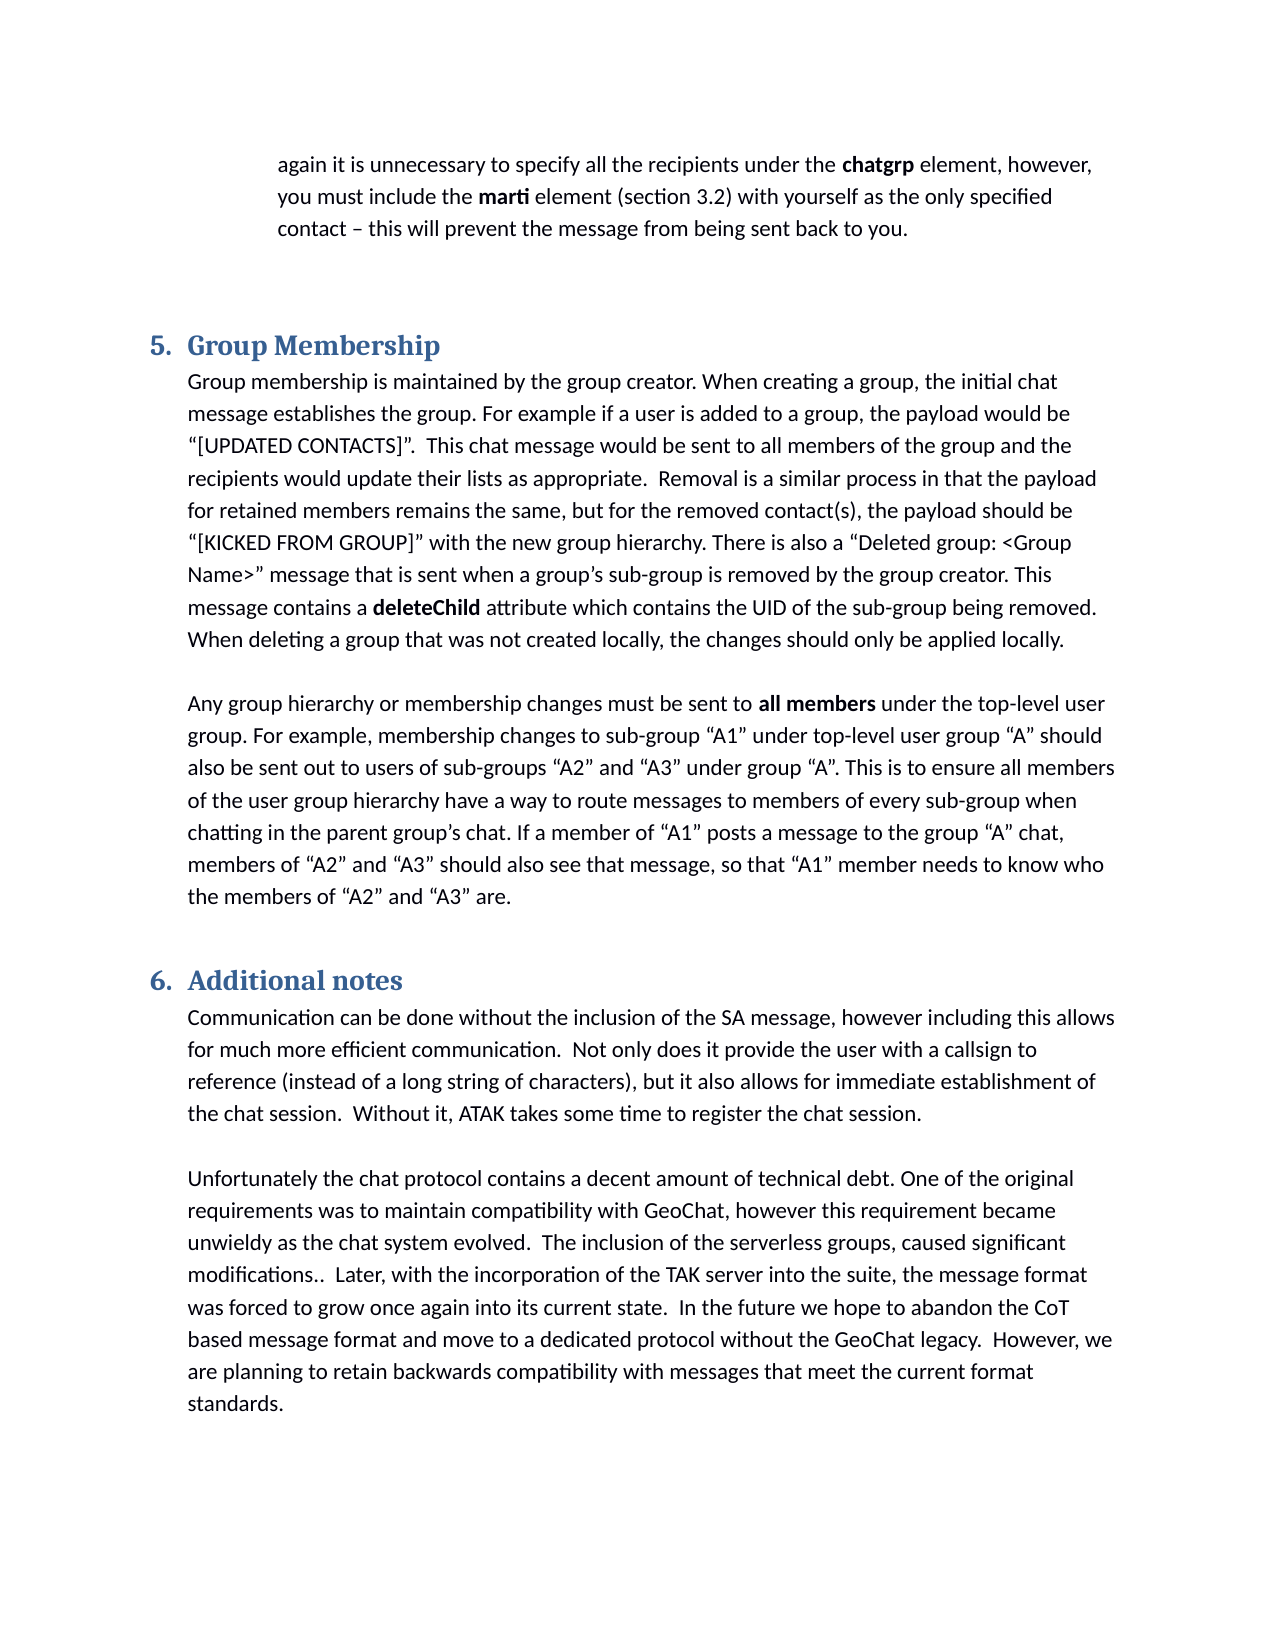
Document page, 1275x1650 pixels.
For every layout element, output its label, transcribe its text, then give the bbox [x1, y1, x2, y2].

subtitle Group Membership [150, 329, 1125, 362]
list Any group hierarchy or membership changes must be sent to all members under the top-level user group. For example, membership changes to sub-group “A1” under top-level user group “A” should also be sent out to users of sub-groups “A2” and “A3” under group “A”. This is to ensure all members of the user group hierarchy have a way to route messages to members of every sub-group when chatting in the parent group’s chat. If a member of “A1” posts a message to the group “A” chat, members of “A2” and “A3” should also see that message, so that “A1” member needs to know who the members of “A2” and “A3” are. [187, 689, 1125, 910]
list again it is unnecessary to specify all the recipients under the chatgrp element, however, you must include the marti element (section 3.2) with yourself as the only specified contact – this will prevent the message from being sent back to you. [277, 150, 1125, 242]
list Group membership is maintained by the group creator. When creating a group, the initial chat message establishes the group. For example if a user is added to a group, the payload would be “[UPDATED CONTACTS]”. This chat message would be sent to all members of the group and the recipients would update their lists as appropriate. Removal is a similar process in that the payload for retained members remains the same, but for the removed contact(s), the payload should be “[KICKED FROM GROUP]” with the new group hierarchy. There is also a “Deleted group: <Group Name>” message that is sent when a group’s sub-group is removed by the group creator. This message contains a deleteChild attribute which contains the UID of the sub-group being removed. When deleting a group that was not created locally, the changes should only be applied locally. [187, 367, 1125, 653]
subtitle Additional notes [150, 964, 1125, 998]
list Unfortunately the chat protocol contains a decent amount of technical debt. One of the original requirements was to maintain compatibility with GeoChat, however this requirement became unwieldy as the chat system evolved. The inclusion of the serverless groups, caused significant modifications.. Later, with the incorporation of the TAK server into the suite, the message format was forced to grow once again into its current state. In the future we hope to abandon the CoT based message format and move to a dedicated protocol without the GeoChat legacy. However, we are planning to retain backwards compatibility with messages that meet the current format standards. [187, 1164, 1125, 1417]
list Communication can be done without the inclusion of the SA message, however including this allows for much more efficient communication. Not only does it provide the user with a callsign to reference (instead of a long string of characters), but it also allows for immediate establishment of the chat session. Without it, ATAK takes some time to register the chat session. [187, 1003, 1125, 1128]
